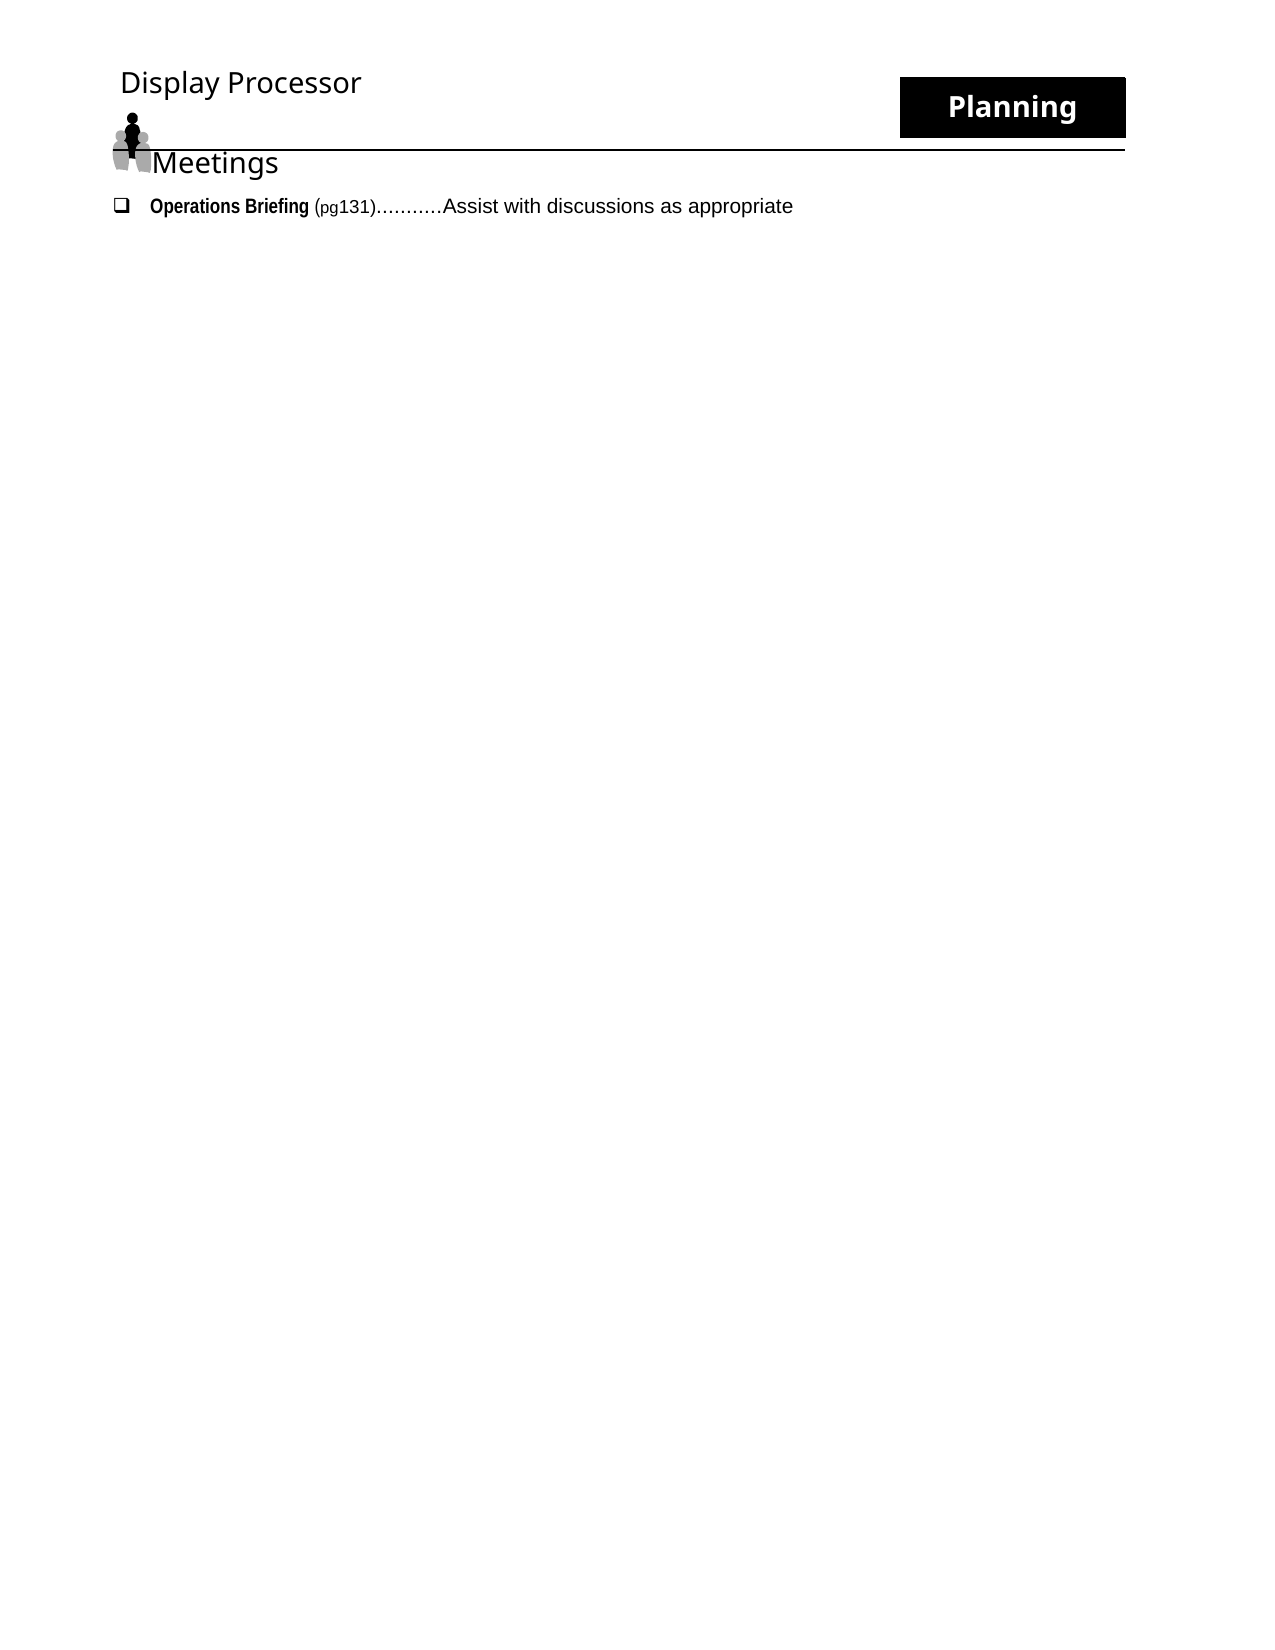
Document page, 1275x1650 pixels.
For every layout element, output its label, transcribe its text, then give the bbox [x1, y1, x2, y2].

list Operations Briefing (pg131) Assist with discussions as appropriate [112, 194, 1162, 218]
text Meetings [112, 112, 1162, 182]
